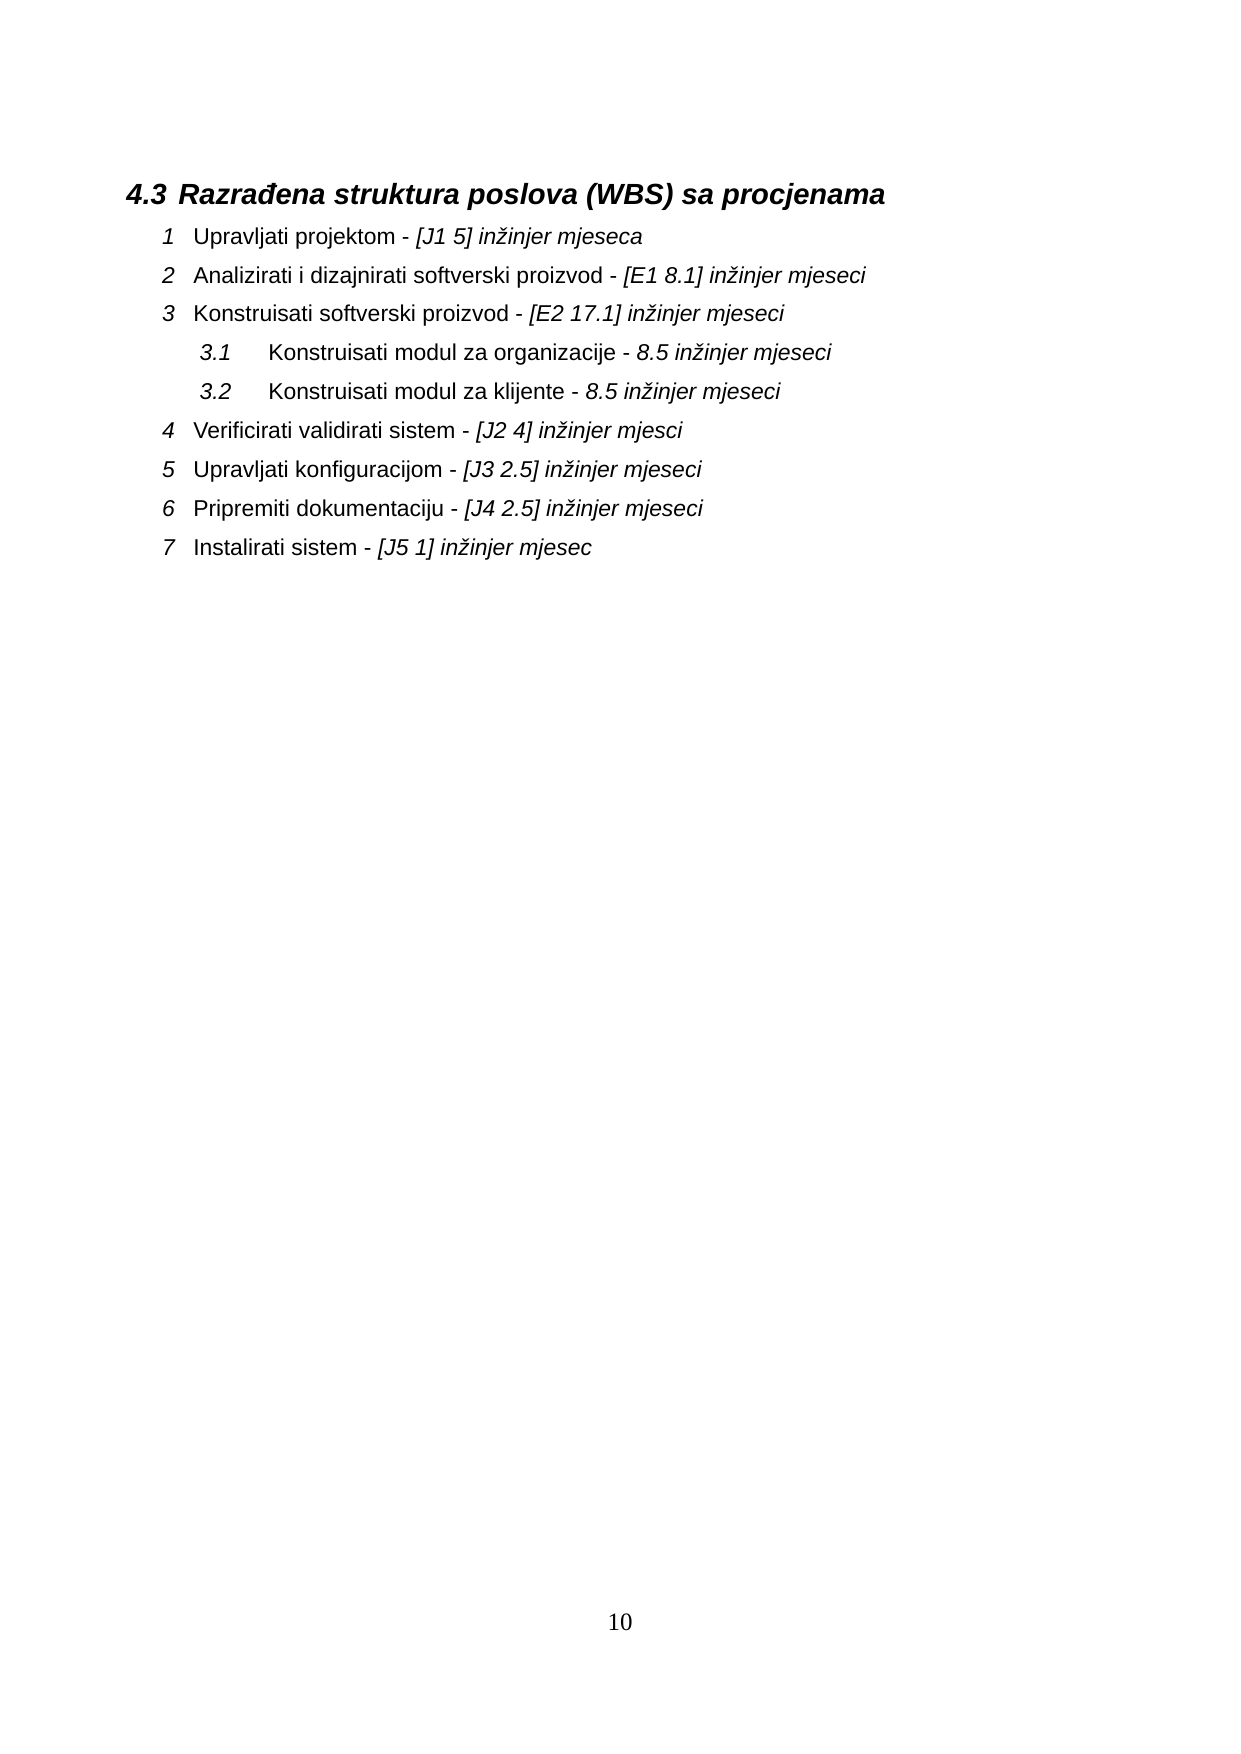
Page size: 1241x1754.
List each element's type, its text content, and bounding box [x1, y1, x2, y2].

list Konstruisati modul za klijente - 8.5 inžinjer mjeseci [193, 378, 1122, 404]
subtitle Razrađena struktura poslova (WBS) sa procjenama [118, 177, 1122, 210]
list Verificirati validirati sistem - [J2 4] inžinjer mjesci [156, 417, 1122, 443]
list Analizirati i dizajnirati softverski proizvod - [E1 8.1] inžinjer mjeseci [156, 262, 1122, 288]
list Instalirati sistem - [J5 1] inžinjer mjesec [156, 533, 1122, 560]
list Upravljati konfiguracijom - [J3 2.5] inžinjer mjeseci [156, 456, 1122, 482]
list Upravljati projektom - [J1 5] inžinjer mjeseca [156, 223, 1122, 249]
list Konstruisati softverski proizvod - [E2 17.1] inžinjer mjeseci [156, 300, 1122, 327]
list Pripremiti dokumentaciju - [J4 2.5] inžinjer mjeseci [156, 495, 1122, 521]
list Konstruisati modul za organizacije - 8.5 inžinjer mjeseci [193, 339, 1122, 366]
